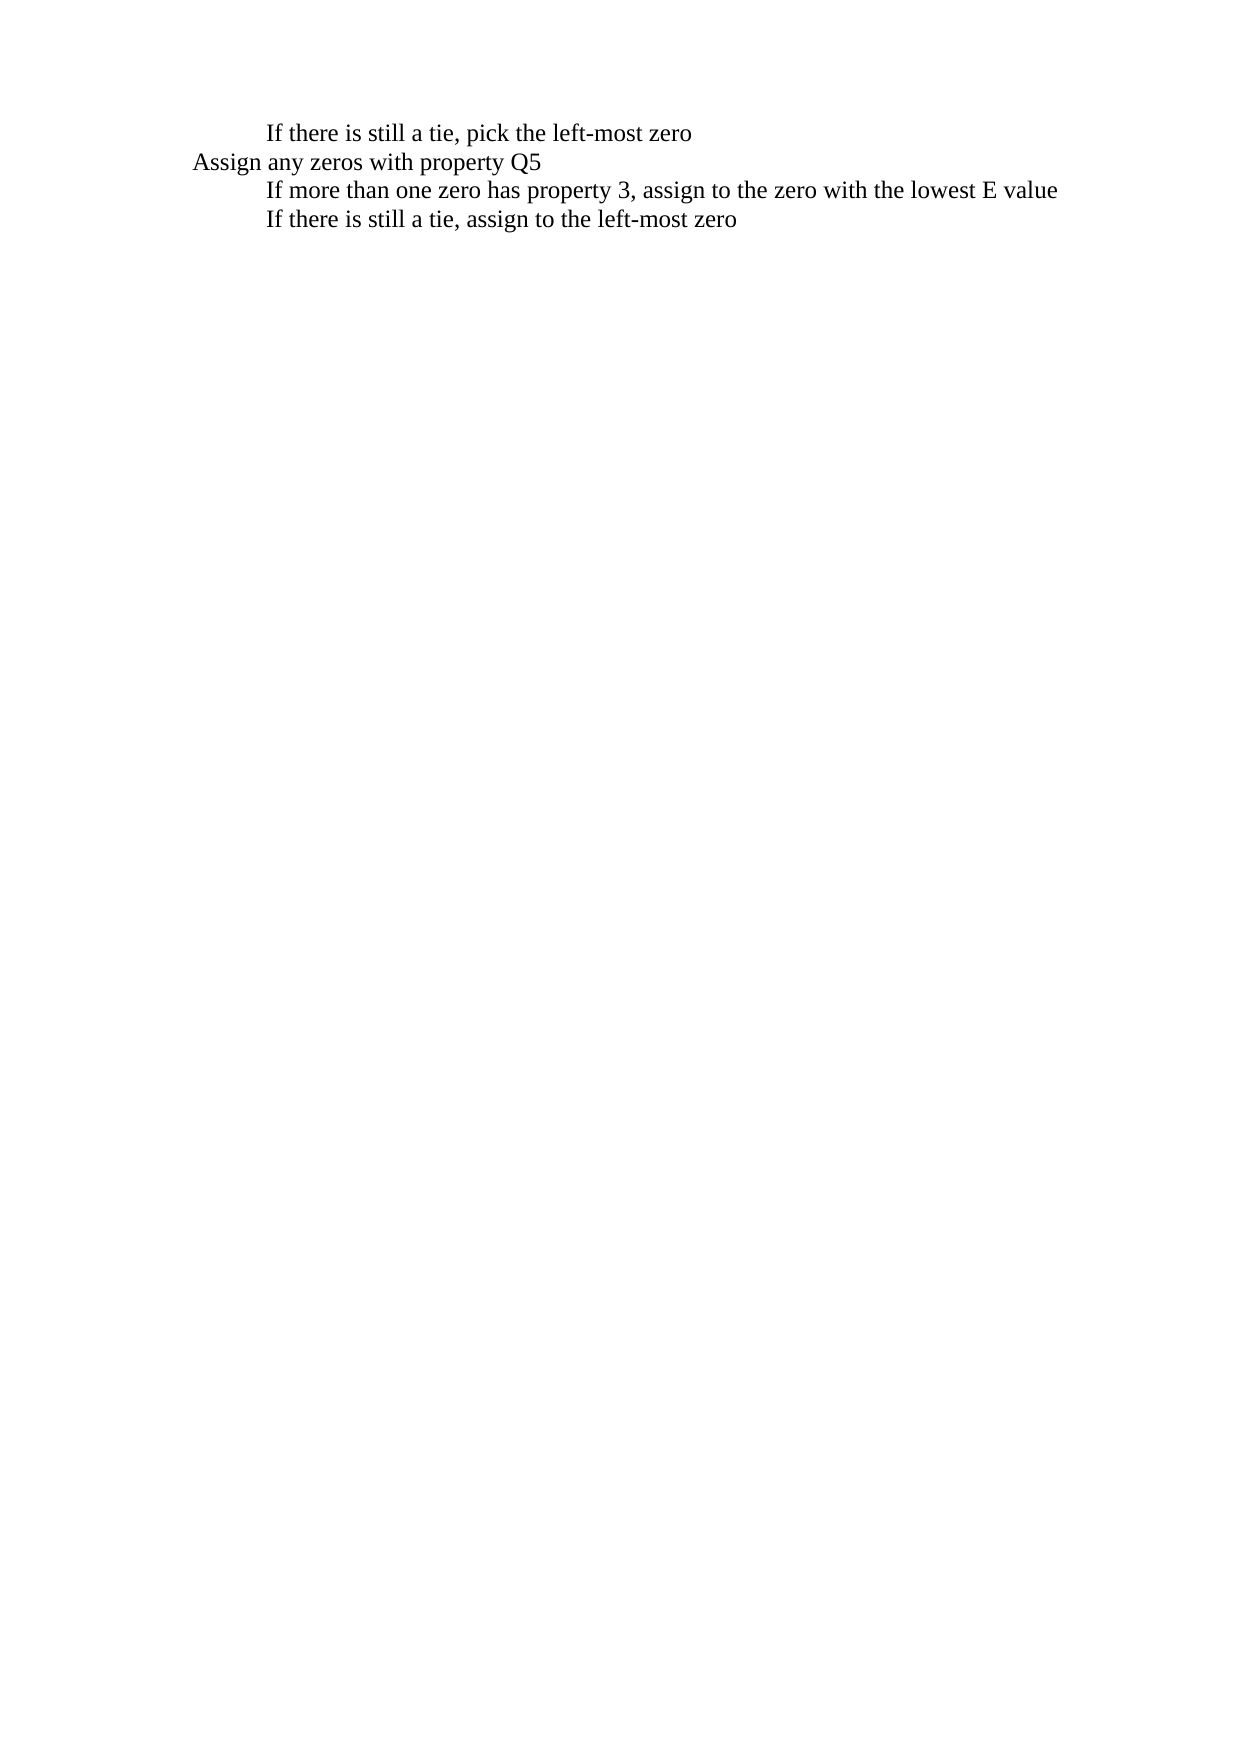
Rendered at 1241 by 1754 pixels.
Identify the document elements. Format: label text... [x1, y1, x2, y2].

text If more than one zero has property 3, assign to the zero with the lowest E value [118, 176, 1122, 204]
text If there is still a tie, pick the left-most zero [118, 118, 1122, 147]
text If there is still a tie, assign to the left-most zero [118, 204, 1122, 233]
text Assign any zeros with property Q5 [118, 147, 1122, 176]
